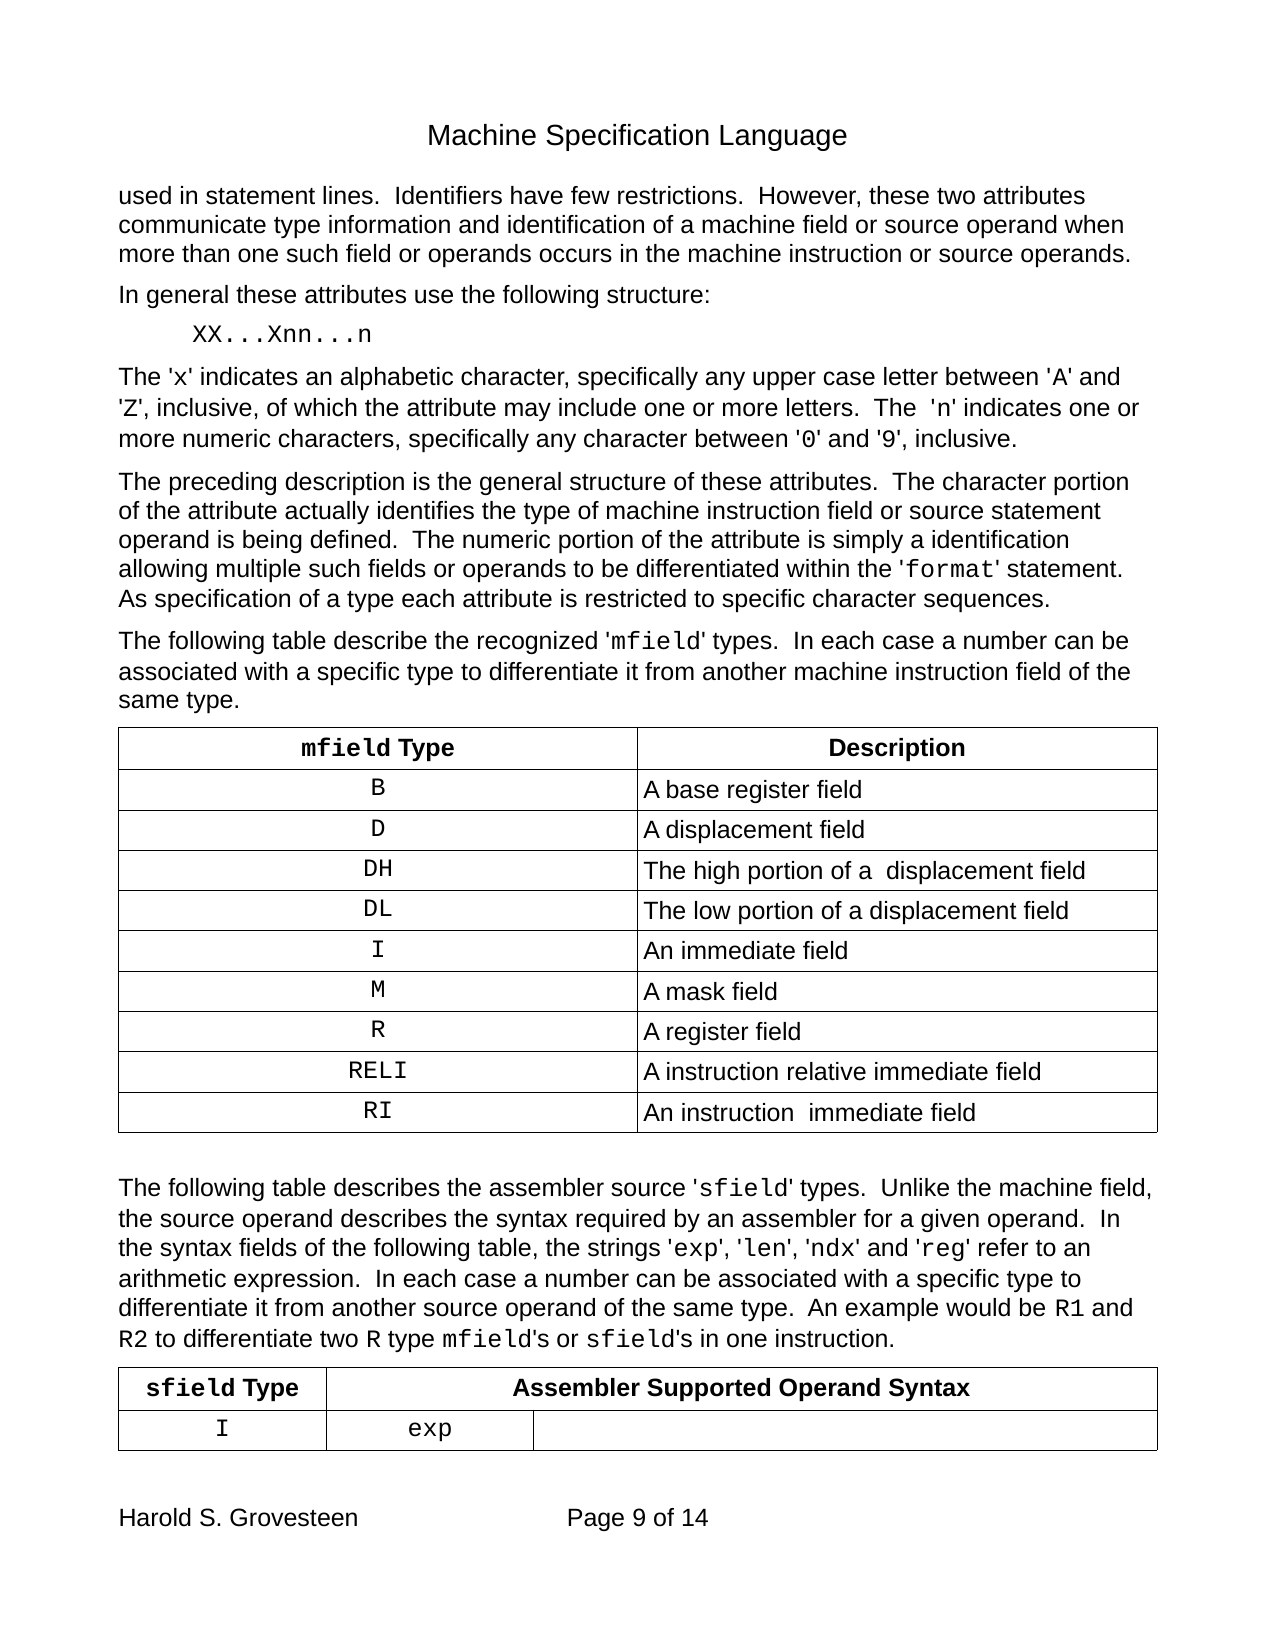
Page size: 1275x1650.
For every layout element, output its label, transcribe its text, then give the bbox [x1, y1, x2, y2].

table_cell A displacement field [638, 811, 1157, 850]
table_header Assembler Supported Operand Syntax [327, 1368, 1157, 1409]
table_cell DL [119, 891, 637, 930]
text The following table describe the recognized 'mfield' types. In each case a number can be associated with a specific type to differentiate it from another machine instruction field of the same type. [118, 626, 1157, 714]
table_cell RI [119, 1093, 637, 1132]
table_header Description [638, 728, 1157, 769]
table_cell I [119, 1411, 326, 1449]
table_cell An instruction immediate field [638, 1093, 1157, 1132]
table_cell exp [327, 1411, 533, 1449]
table_cell M [119, 972, 637, 1011]
table_cell [534, 1411, 1157, 1449]
table_cell R [119, 1012, 637, 1051]
table_header sfield Type [119, 1368, 326, 1409]
table_cell DH [119, 851, 637, 890]
text The following table describes the assembler source 'sfield' types. Unlike the machine field, the source operand describes the syntax required by an assembler for a given operand. In the syntax fields of the following table, the strings 'exp', 'len', 'ndx' and 'reg' refer to an arithmetic expression. In each case a number can be associated with a specific type to differentiate it from another source operand of the same type. An example would be R1 and R2 to differentiate two R type mfield's or sfield's in one instruction. [118, 1173, 1157, 1354]
table_cell D [119, 811, 637, 850]
text used in statement lines. Identifiers have few restrictions. However, these two attributes communicate type information and identification of a machine field or source operand when more than one such field or operands occurs in the machine instruction or source operands. [118, 181, 1157, 267]
table_cell An immediate field [638, 931, 1157, 971]
table_cell B [119, 770, 637, 809]
table_cell A register field [638, 1012, 1157, 1051]
table_cell The high portion of a displacement field [638, 851, 1157, 890]
table_cell A instruction relative immediate field [638, 1052, 1157, 1092]
table_cell RELI [119, 1052, 637, 1092]
table_cell I [119, 931, 637, 971]
text The 'x' indicates an alphabetic character, specifically any upper case letter between 'A' and 'Z', inclusive, of which the attribute may include one or more letters. The 'n' indicates one or more numeric characters, specifically any character between '0' and '9', inclusive. [118, 362, 1157, 455]
table_header mfield Type [119, 728, 637, 769]
text In general these attributes use the following structure: [118, 280, 1157, 309]
text The preceding description is the general structure of these attributes. The character portion of the attribute actually identifies the type of machine instruction field or source statement operand is being defined. The numeric portion of the attribute is simply a identification allowing multiple such fields or operands to be differentiated within the 'format' statement. As specification of a type each attribute is restricted to specific character sequences. [118, 467, 1157, 613]
text XX...Xnn...n [192, 321, 1157, 349]
table_cell The low portion of a displacement field [638, 891, 1157, 930]
table_cell A base register field [638, 770, 1157, 809]
table_cell A mask field [638, 972, 1157, 1011]
